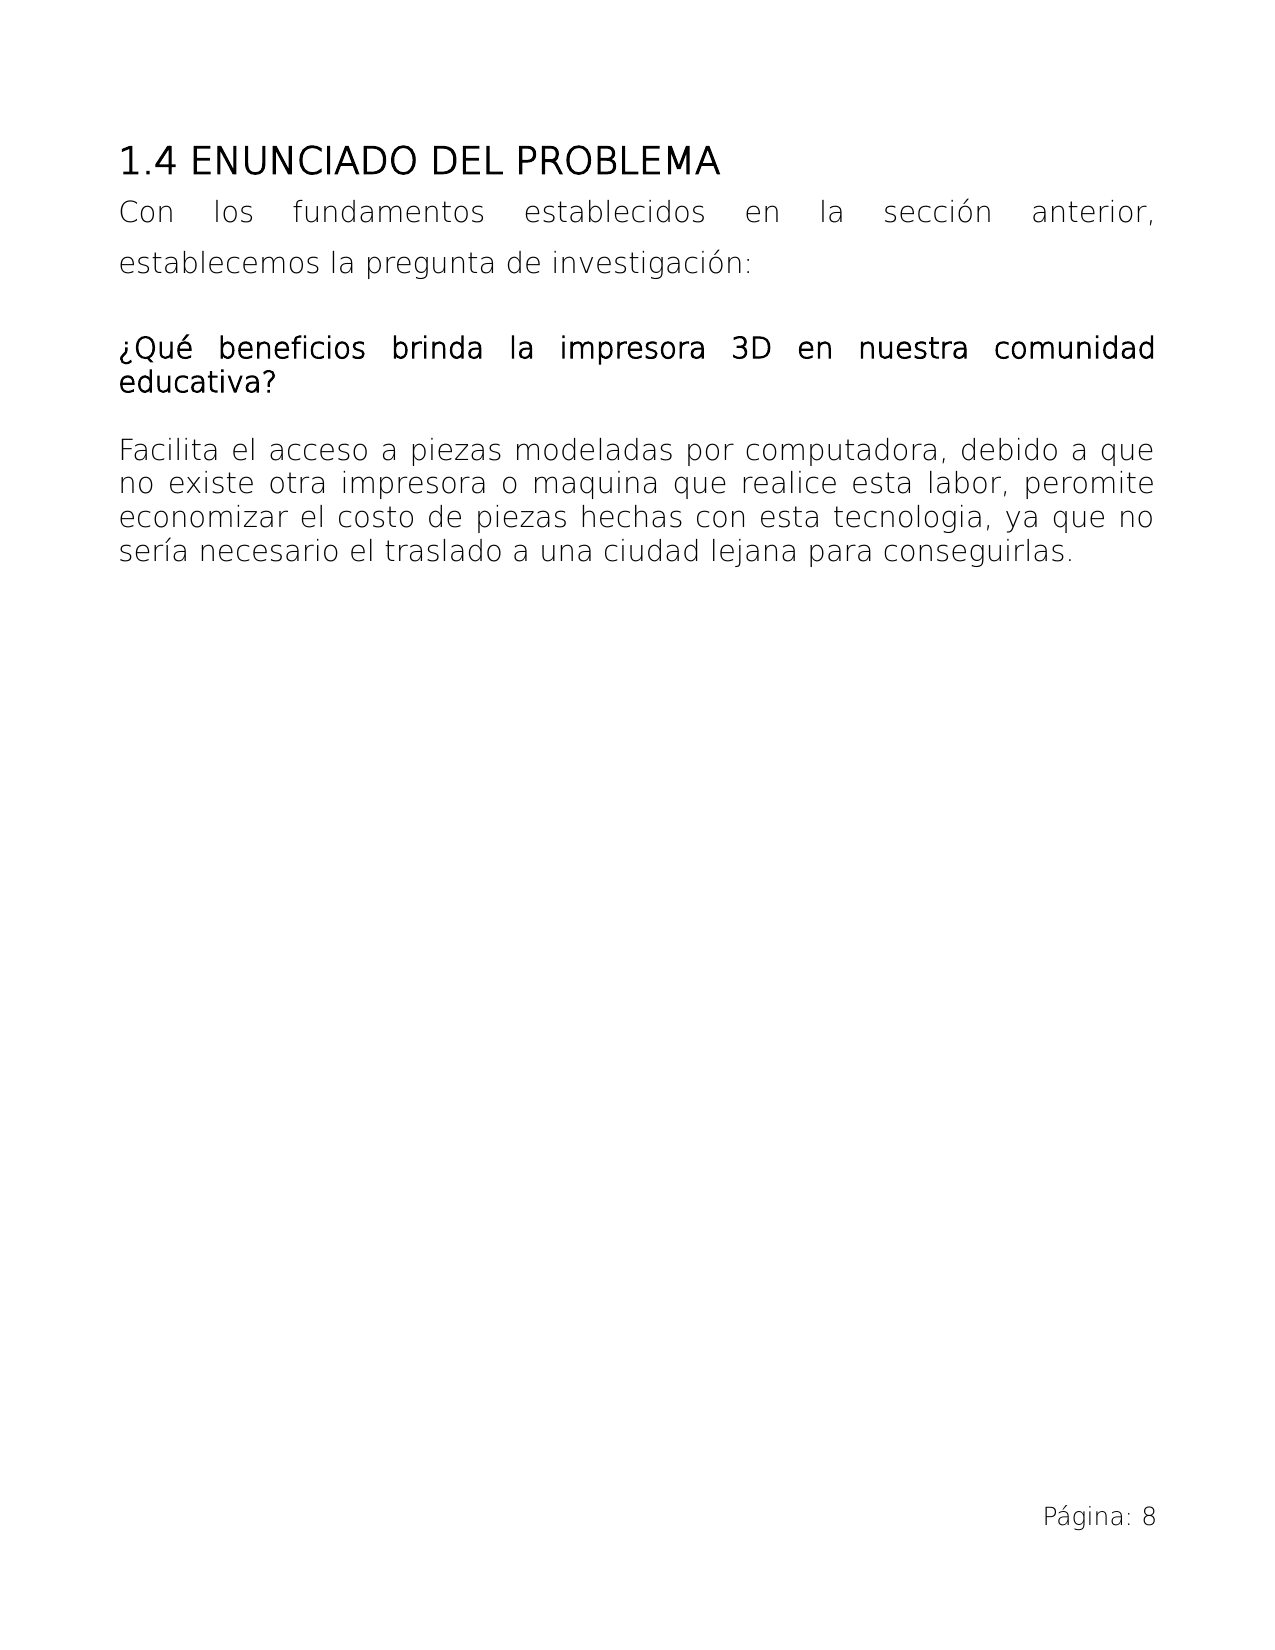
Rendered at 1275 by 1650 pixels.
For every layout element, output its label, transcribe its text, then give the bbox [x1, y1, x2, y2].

text ¿Qué beneficios brinda la impresora 3D en nuestra comunidad educativa? [118, 297, 1157, 399]
subtitle 1.4 ENUNCIADO DEL PROBLEMA [118, 139, 1157, 183]
text Con los fundamentos establecidos en la sección anterior, establecemos la pregunta de investigación: [118, 195, 1157, 280]
text Facilita el acceso a piezas modeladas por computadora, debido a que no existe otra impresora o maquina que realice esta labor, peromite economizar el costo de piezas hechas con esta tecnologia, ya que no sería necesario el traslado a una ciudad lejana para conseguirlas. [118, 433, 1157, 569]
